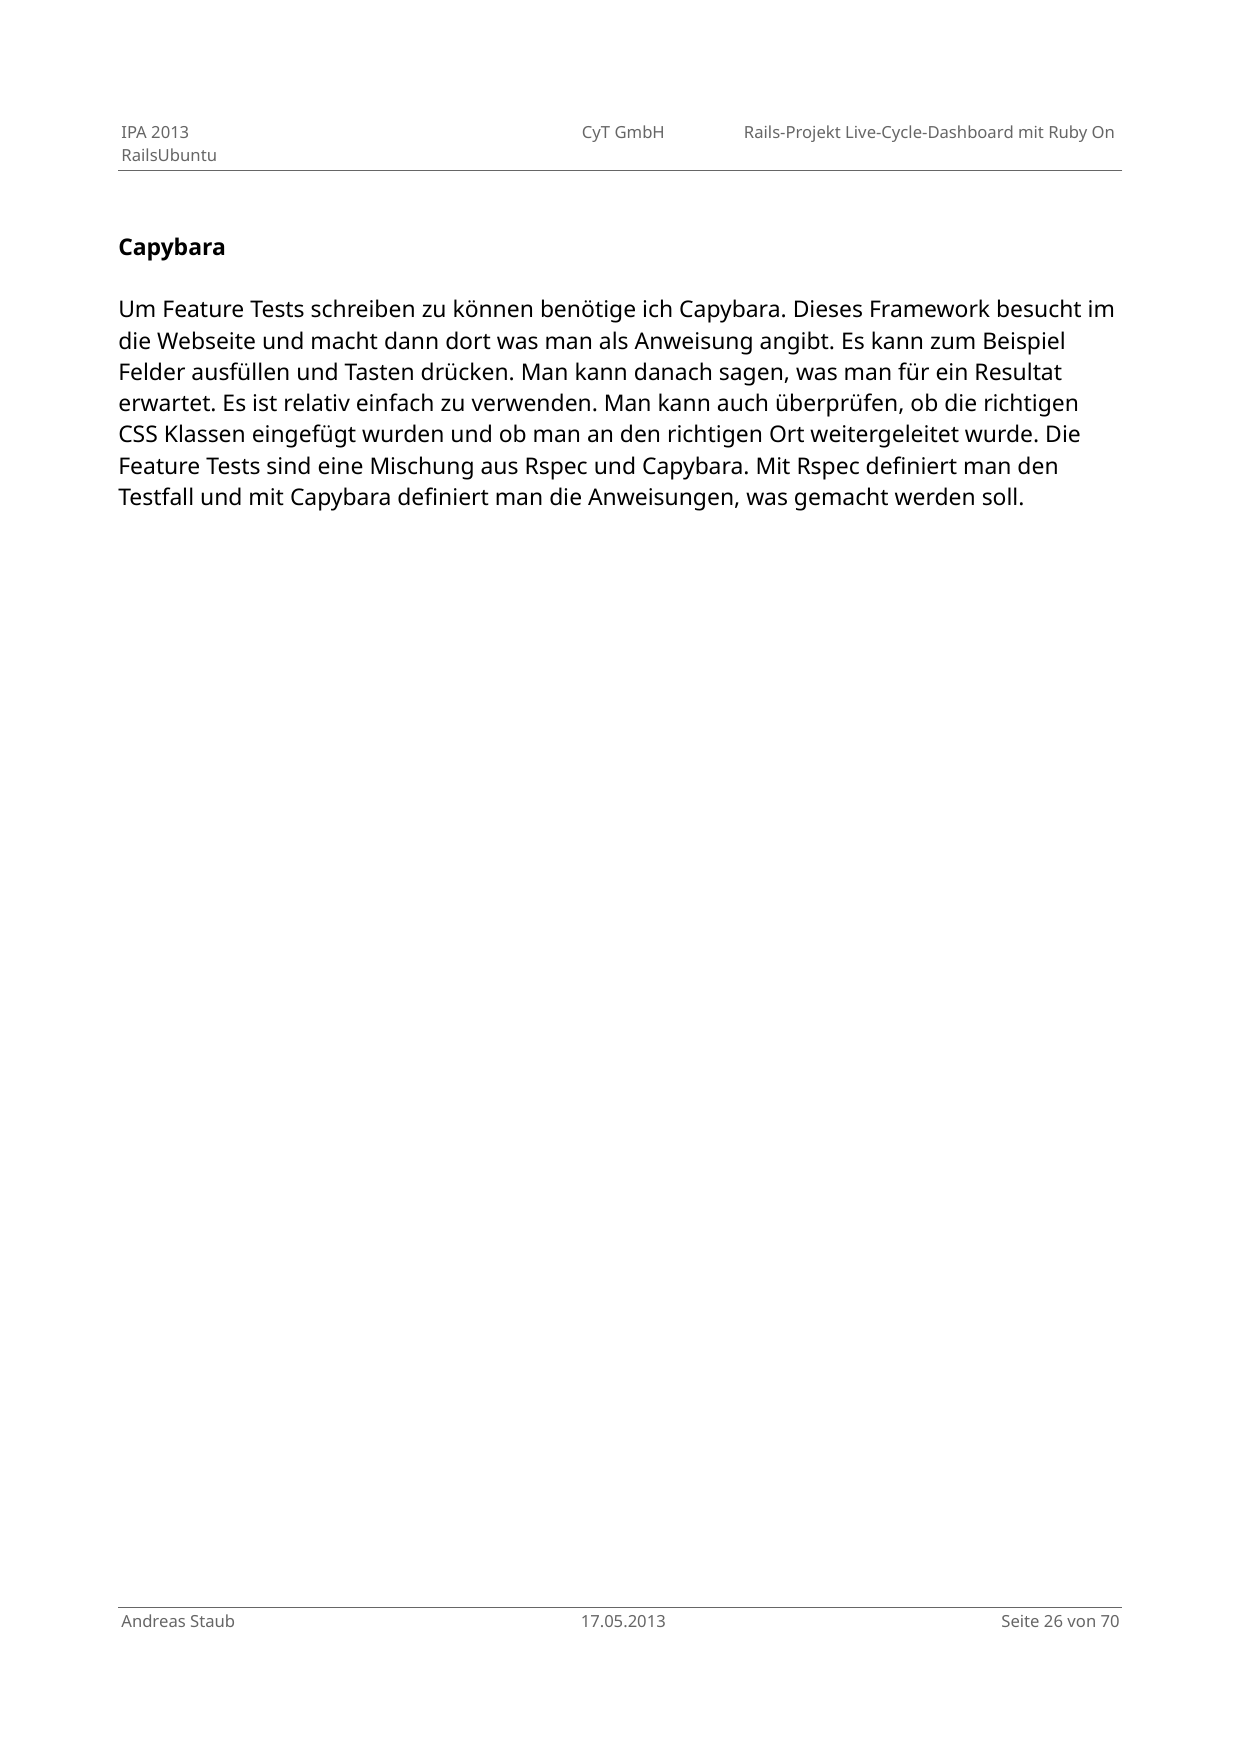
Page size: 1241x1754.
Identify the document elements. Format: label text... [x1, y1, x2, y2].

text Capybara [118, 231, 1122, 262]
text Um Feature Tests schreiben zu können benötige ich Capybara. Dieses Framework besucht im die Webseite und macht dann dort was man als Anweisung angibt. Es kann zum Beispiel Felder ausfüllen und Tasten drücken. Man kann danach sagen, was man für ein Resultat erwartet. Es ist relativ einfach zu verwenden. Man kann auch überprüfen, ob die richtigen CSS Klassen eingefügt wurden und ob man an den richtigen Ort weitergeleitet wurde. Die Feature Tests sind eine Mischung aus Rspec und Capybara. Mit Rspec definiert man den Testfall und mit Capybara definiert man die Anweisungen, was gemacht werden soll. [118, 293, 1122, 512]
